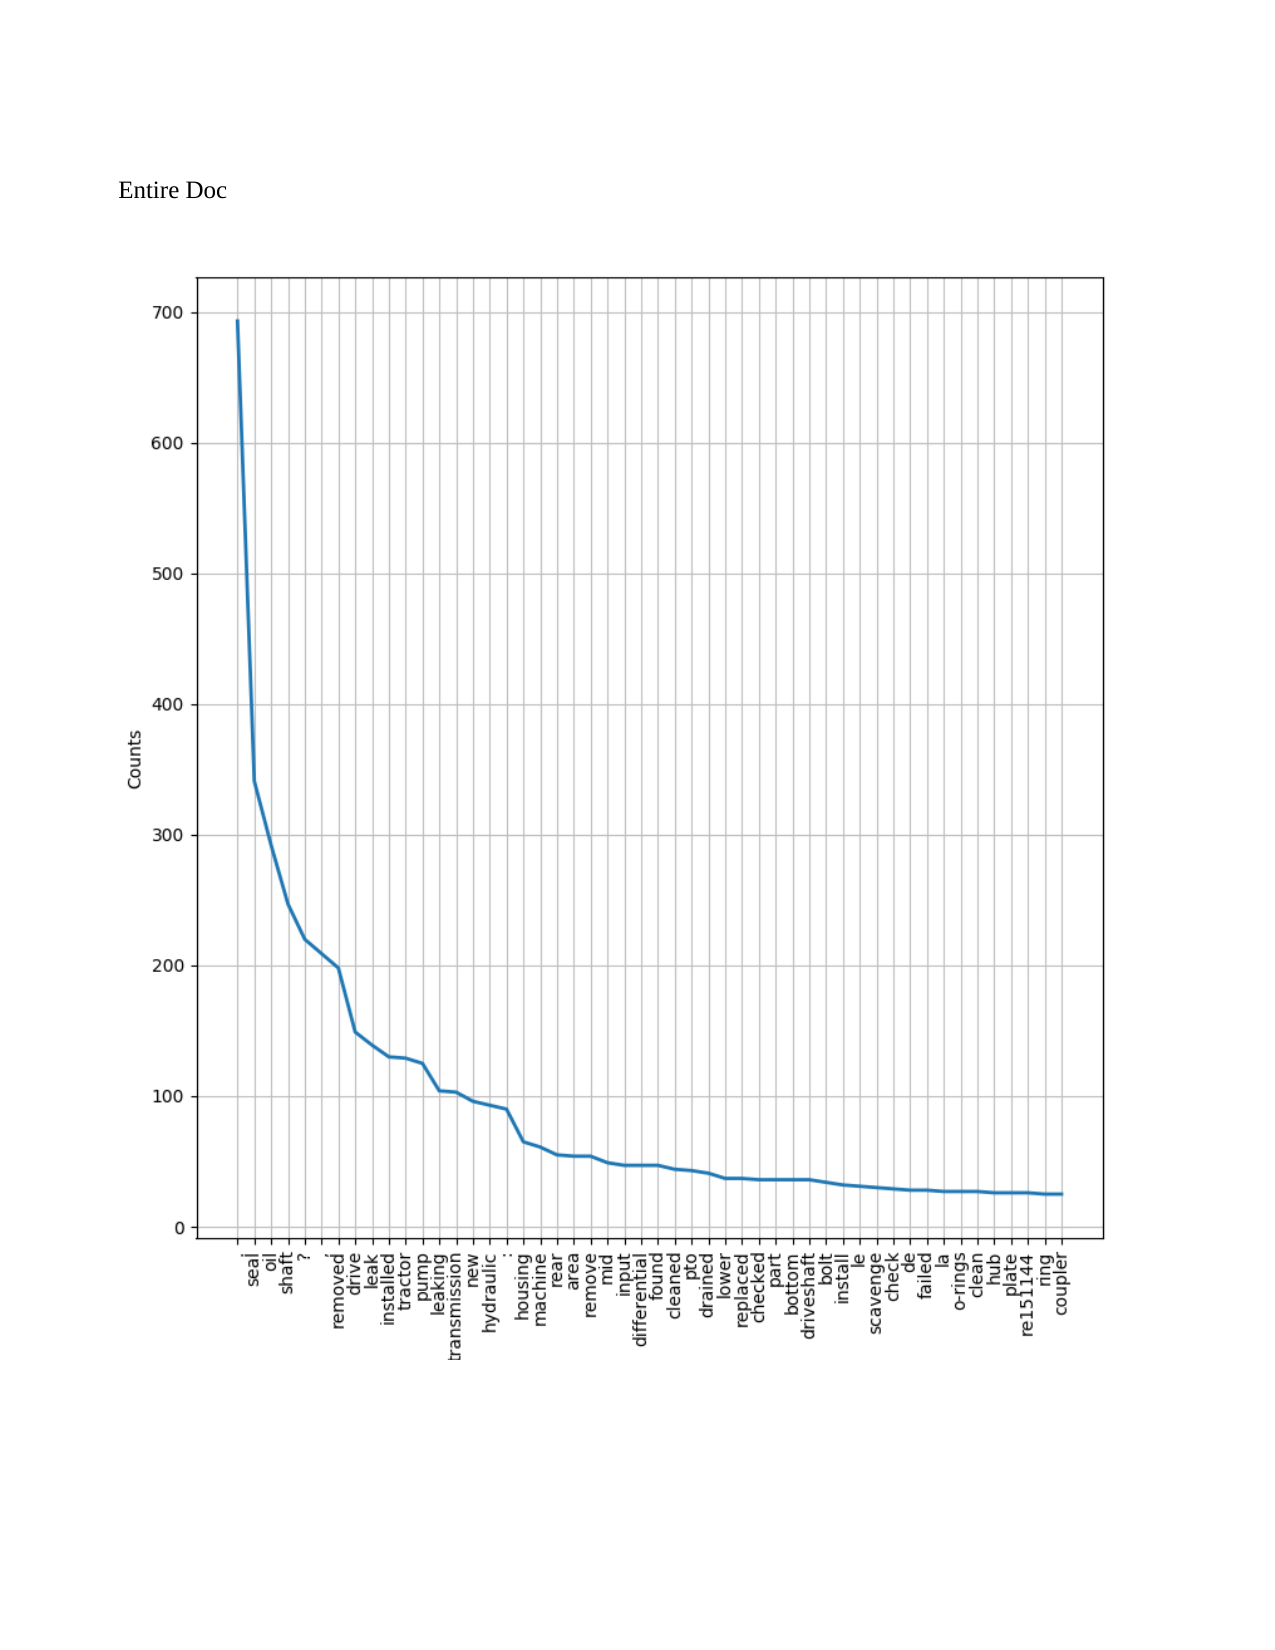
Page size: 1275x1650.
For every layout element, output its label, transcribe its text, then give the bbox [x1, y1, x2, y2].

text Entire Doc [118, 176, 1157, 204]
picture [118, 261, 1157, 1360]
